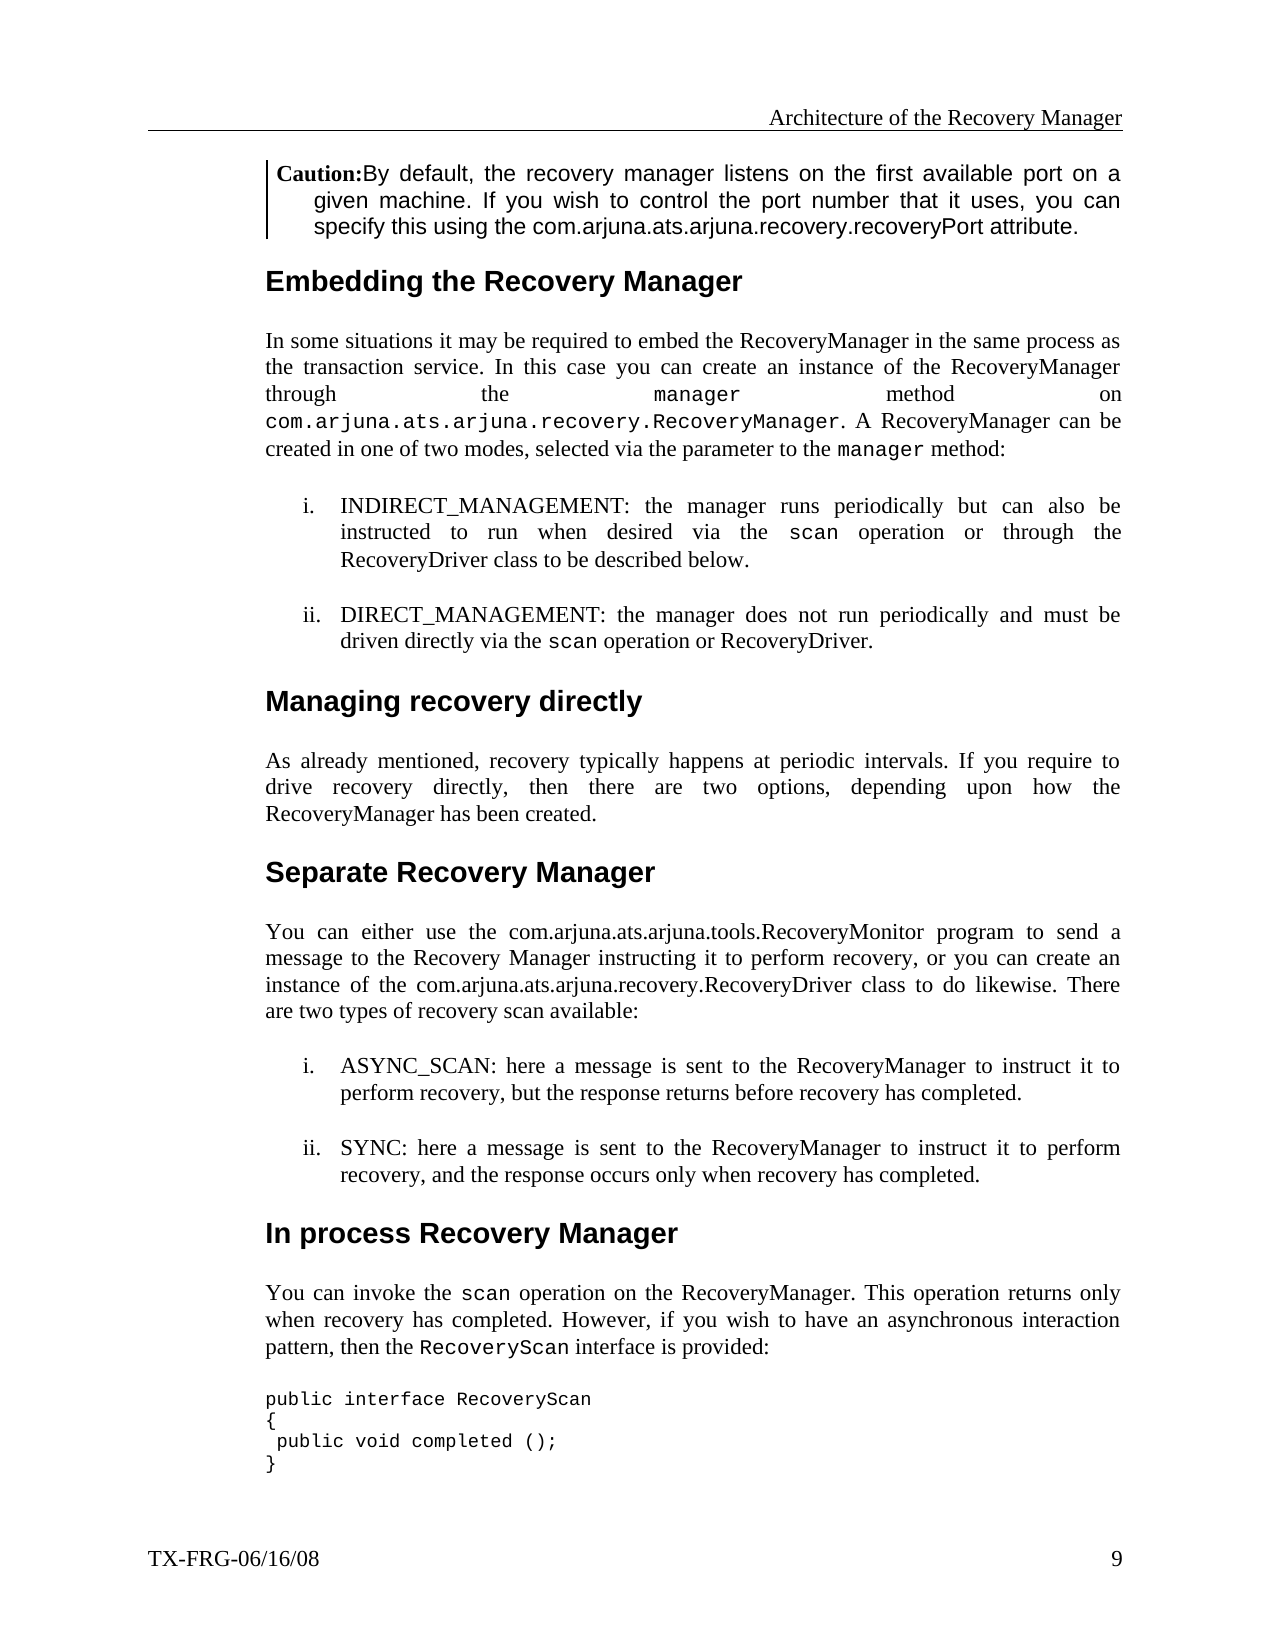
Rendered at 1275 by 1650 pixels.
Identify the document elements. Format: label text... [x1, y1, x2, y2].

subtitle In process Recovery Manager [153, 1216, 1122, 1250]
subtitle Managing recovery directly [153, 684, 1084, 718]
text In some situations it may be required to embed the RecoveryManager in the same process as the transaction service. In this case you can create an instance of the RecoveryManager through the manager method on com.arjuna.ats.arjuna.recovery.RecoveryManager. A RecoveryManager can be created in one of two modes, selected via the parameter to the manager method: [265, 327, 1122, 462]
subtitle Embedding the Recovery Manager [153, 264, 1122, 298]
list ASYNC_SCAN: here a message is sent to the RecoveryManager to instruct it to perform recovery, but the response returns before recovery has completed. [303, 1052, 1122, 1105]
text You can invoke the scan operation on the RecoveryManager. This operation returns only when recovery has completed. However, if you wish to have an asynchronous interaction pattern, then the RecoveryScan interface is provided: [265, 1279, 1122, 1361]
text } [265, 1453, 1122, 1475]
list By default, the recovery manager listens on the first available port on a given machine. If you wish to control the port number that it uses, you can specify this using the com.arjuna.ats.arjuna.recovery.recoveryPort attribute. [268, 160, 1122, 239]
list INDIRECT_MANAGEMENT: the manager runs periodically but can also be instructed to run when desired via the scan operation or through the RecoveryDriver class to be described below. [303, 492, 1122, 572]
list SYNC: here a message is sent to the RecoveryManager to instruct it to perform recovery, and the response occurs only when recovery has completed. [303, 1134, 1122, 1187]
text As already mentioned, recovery typically happens at periodic intervals. If you require to drive recovery directly, then there are two options, depending upon how the RecoveryManager has been created. [265, 747, 1122, 826]
subtitle Separate Recovery Manager [153, 855, 1122, 889]
list DIRECT_MANAGEMENT: the manager does not run periodically and must be driven directly via the scan operation or RecoveryDriver. [303, 601, 1122, 655]
text You can either use the com.arjuna.ats.arjuna.tools.RecoveryMonitor program to send a message to the Recovery Manager instructing it to perform recovery, or you can create an instance of the com.arjuna.ats.arjuna.recovery.RecoveryDriver class to do likewise. There are two types of recovery scan available: [265, 918, 1122, 1023]
text public interface RecoveryScan [265, 1390, 1122, 1411]
text { [265, 1411, 1122, 1432]
text public void completed (); [265, 1432, 1122, 1453]
